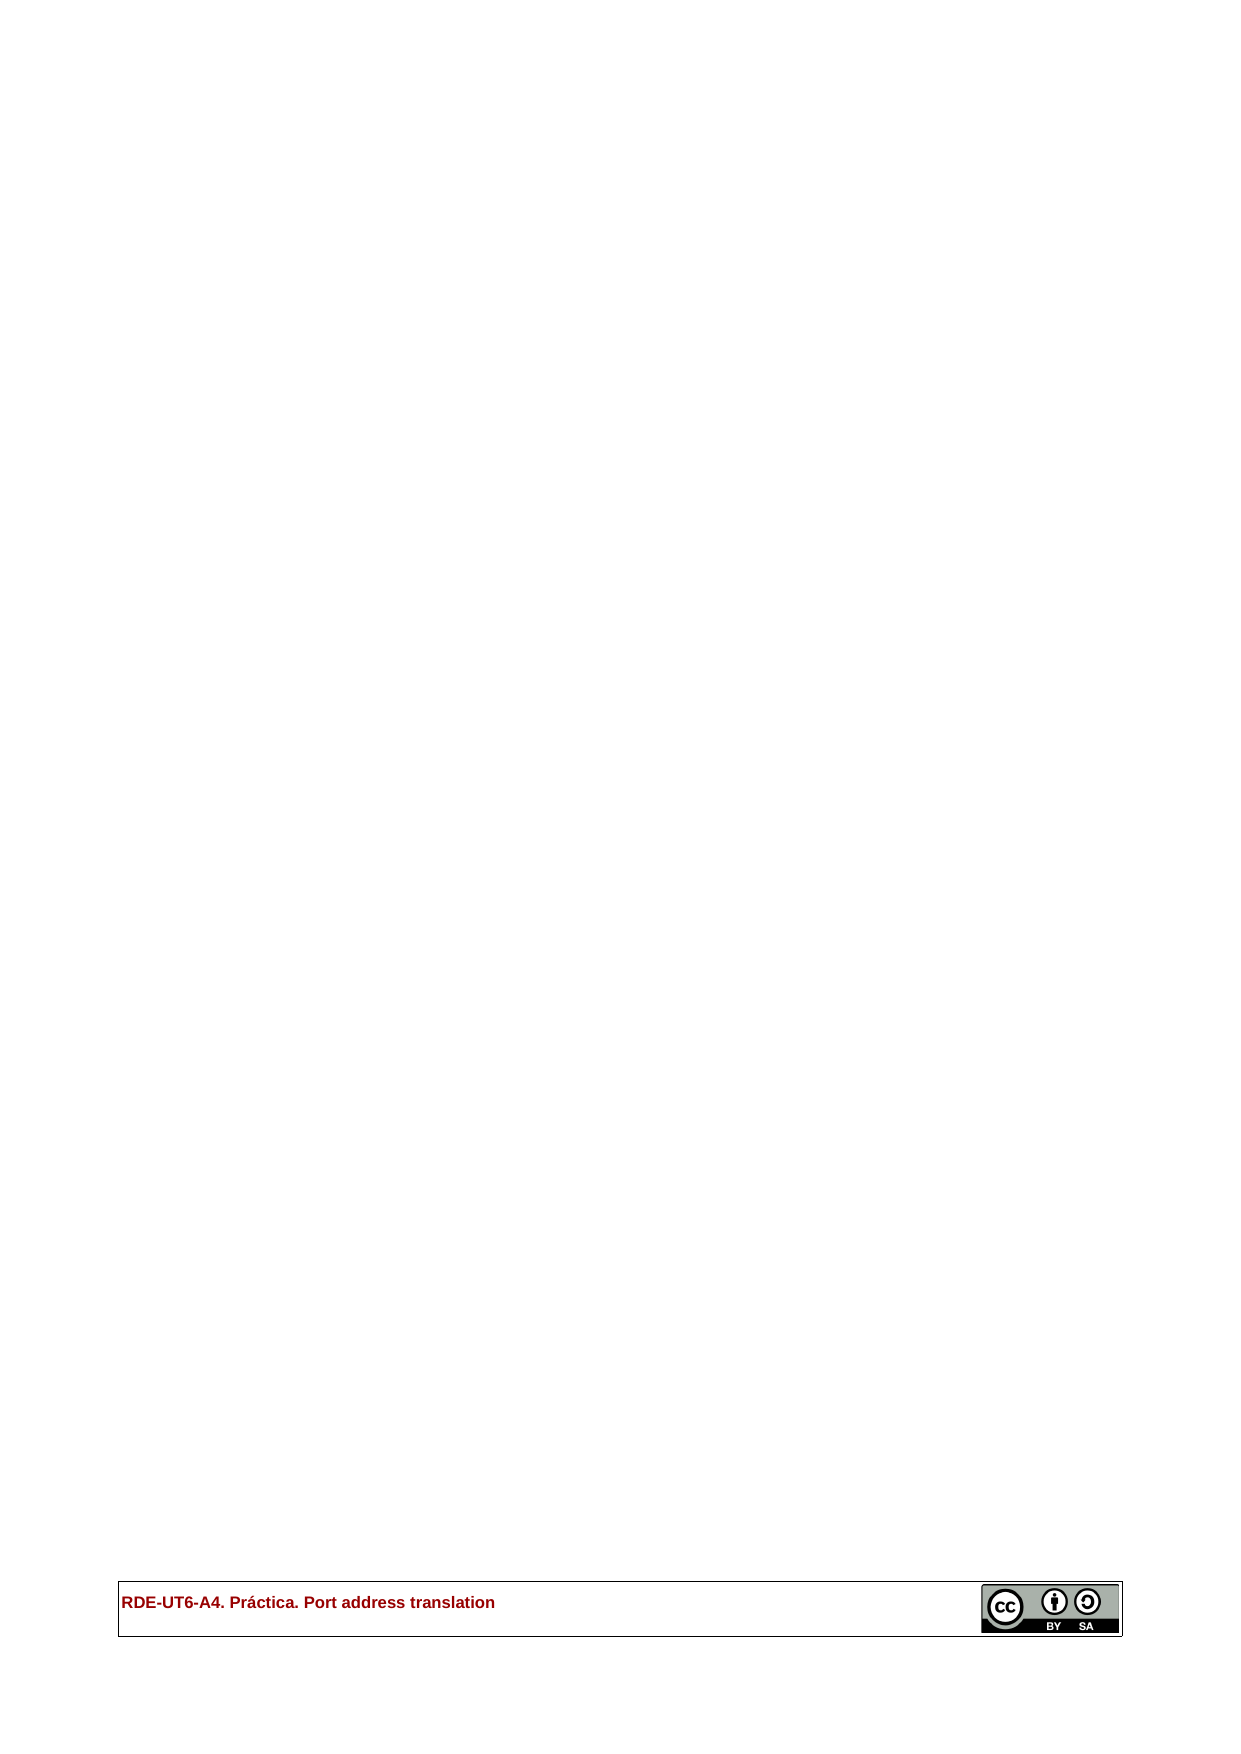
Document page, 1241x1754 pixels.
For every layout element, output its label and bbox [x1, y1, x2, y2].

picture [981, 1584, 1119, 1633]
